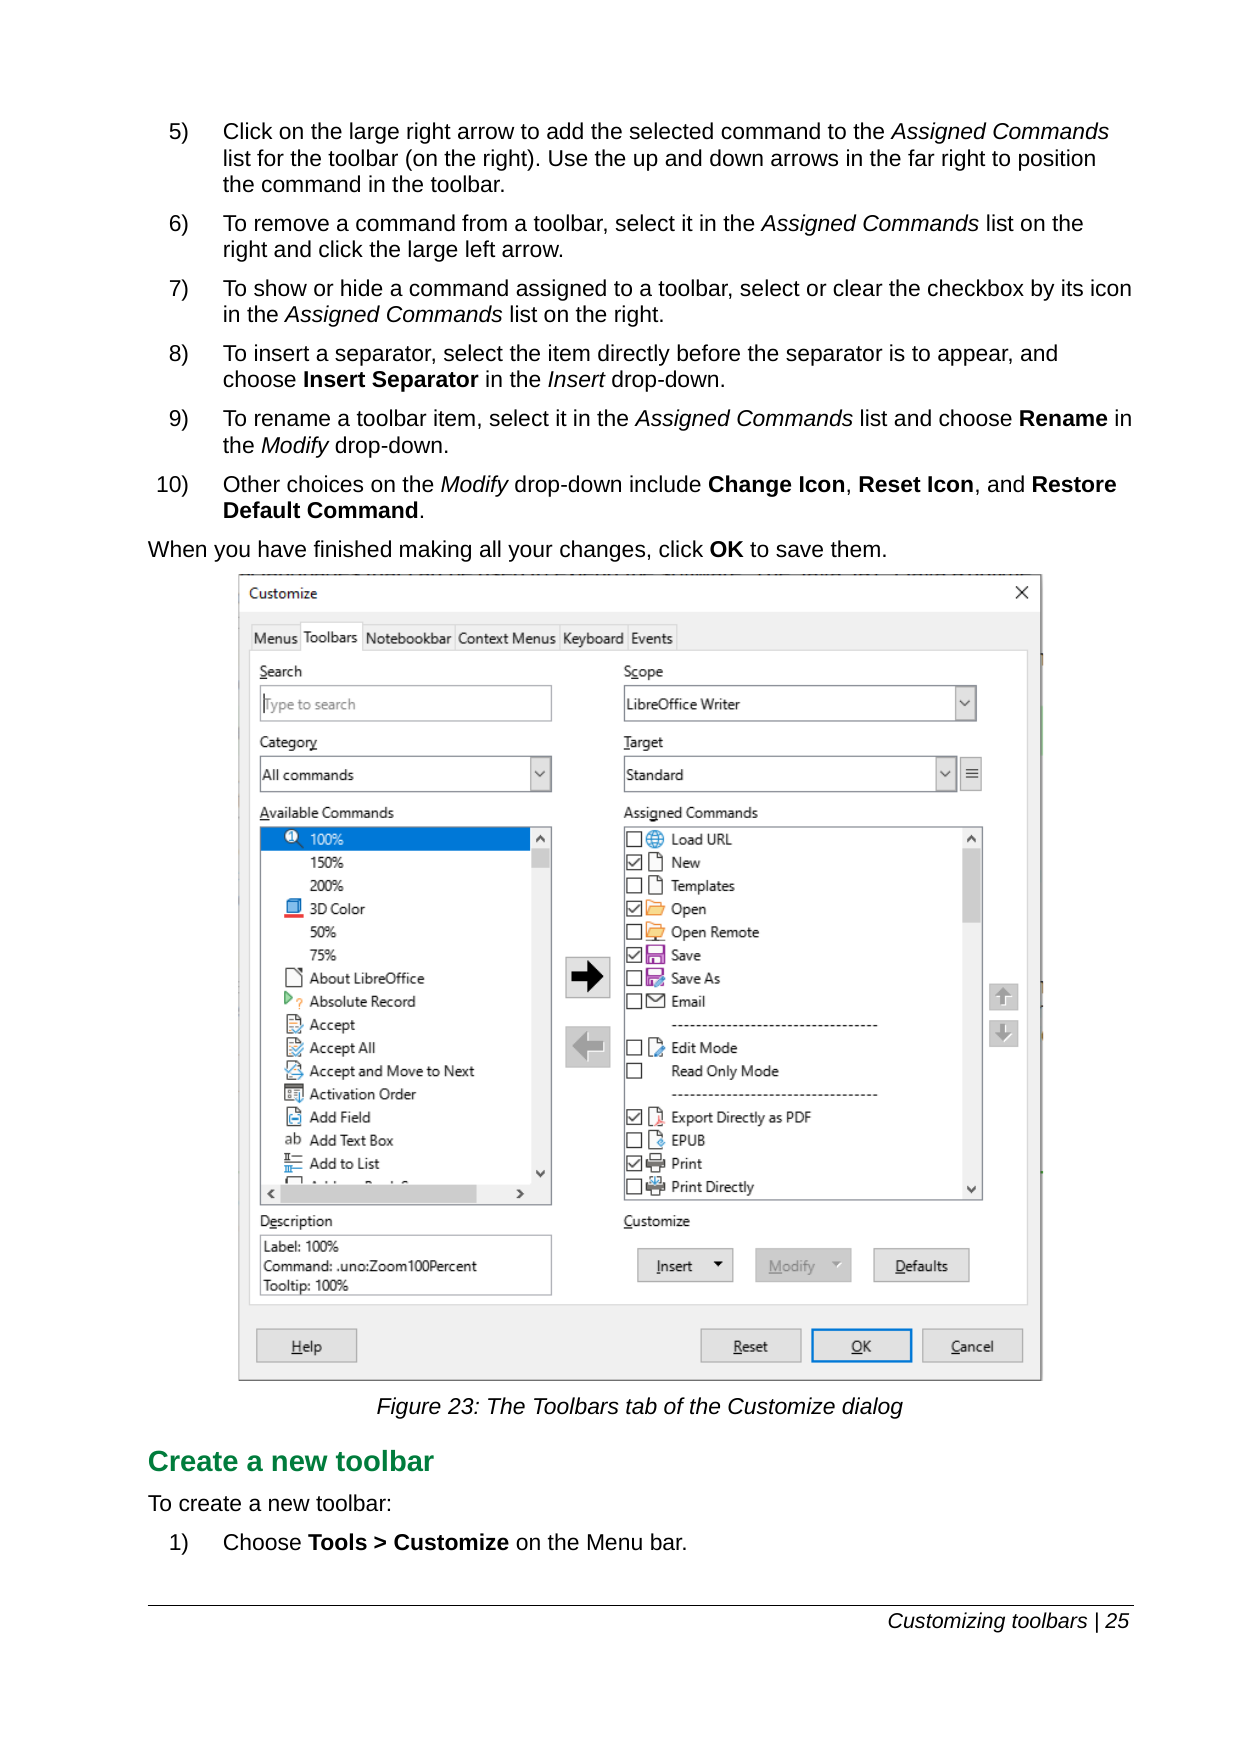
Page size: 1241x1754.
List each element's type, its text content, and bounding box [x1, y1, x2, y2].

picture [238, 574, 1044, 1381]
list Click on the large right arrow to add the selected command to the Assigned Commands list for the toolbar (on the right). Use the up and down arrows in the far right to position the command in the toolbar. [189, 118, 1134, 197]
list Choose Tools > Customize on the Menu bar. [189, 1529, 1134, 1555]
list To create a new toolbar: [148, 1490, 1134, 1516]
list To insert a separator, select the item directly before the separator is to appear, and choose Insert Separator in the Insert drop-down. [189, 340, 1134, 393]
list To rename a toolbar item, select it in the Assigned Commands list and choose Rename in the Modify drop-down. [189, 405, 1134, 458]
list To remove a command from a toolbar, select it in the Assigned Commands list on the right and click the large left arrow. [189, 210, 1134, 262]
subtitle Create a new toolbar [148, 1444, 1134, 1478]
text When you have finished making all your changes, click OK to save them. [148, 536, 1134, 562]
list Other choices on the Modify drop-down include Change Icon, Reset Icon, and Restore Default Command. [189, 471, 1134, 523]
list To show or hide a command assigned to a toolbar, select or clear the checkbox by its icon in the Assigned Commands list on the right. [189, 275, 1134, 328]
text Figure 23: The Toolbars tab of the Customize dialog [238, 1393, 1043, 1419]
